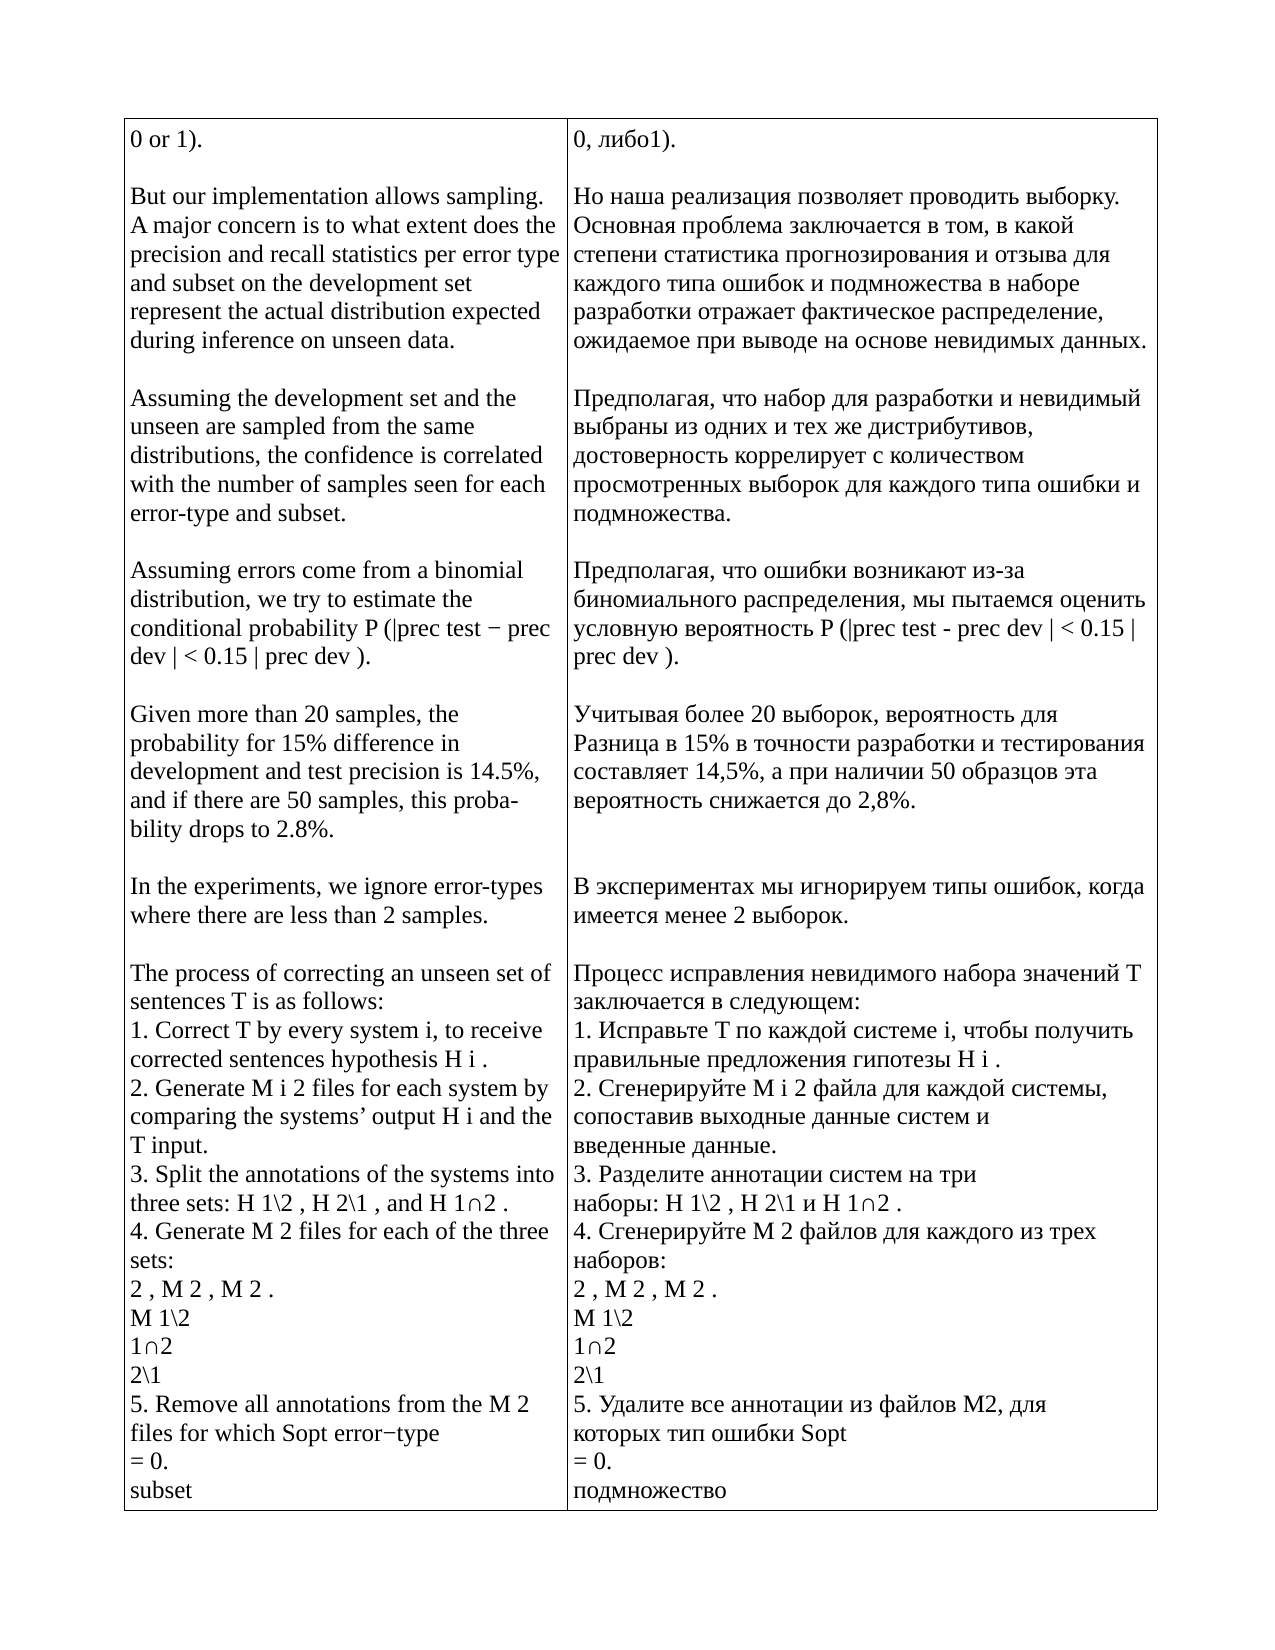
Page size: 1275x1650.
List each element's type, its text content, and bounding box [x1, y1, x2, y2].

table_cell 0 or 1). But our implementation allows sampling. A major concern is to what extent does the precision and recall statistics per error type and subset on the development set represent the actual distribution expected during inference on unseen data. Assuming the development set and the unseen are sampled from the same distributions, the confidence is correlated with the number of samples seen for each error-type and subset. Assuming errors come from a binomial distribution, we try to estimate the conditional probability P (|prec test − prec dev | < 0.15 | prec dev ). Given more than 20 samples, the probability for 15% difference in development and test precision is 14.5%, and if there are 50 samples, this proba- bility drops to 2.8%. In the experiments, we ignore error-types where there are less than 2 samples. The process of correcting an unseen set of sentences T is as follows: 1. Correct T by every system i, to receive corrected sentences hypothesis H i . 2. Generate M i 2 files for each system by comparing the systems’ output H i and the T input. 3. Split the annotations of the systems into three sets: H 1\2 , H 2\1 , and H 1∩2 . 4. Generate M 2 files for each of the three sets: 2 , M 2 , M 2 . M 1\2 1∩2 2\1 5. Remove all annotations from the M 2 files for which Sopt error−type = 0. subset [125, 119, 567, 1510]
table_cell 0, либо1). Но наша реализация позволяет проводить выборку. Основная проблема заключается в том, в какой степени статистика прогнозирования и отзыва для каждого типа ошибок и подмножества в наборе разработки отражает фактическое распределение, ожидаемое при выводе на основе невидимых данных. Предполагая, что набор для разработки и невидимый выбраны из одних и тех же дистрибутивов, достоверность коррелирует с количеством просмотренных выборок для каждого типа ошибки и подмножества. Предполагая, что ошибки возникают из-за биномиального распределения, мы пытаемся оценить условную вероятность P (|prec test - prec dev | < 0.15 | prec dev ). Учитывая более 20 выборок, вероятность для Разница в 15% в точности разработки и тестирования составляет 14,5%, а при наличии 50 образцов эта вероятность снижается до 2,8%. В экспериментах мы игнорируем типы ошибок, когда имеется менее 2 выборок. Процесс исправления невидимого набора значений T заключается в следующем: 1. Исправьте T по каждой системе i, чтобы получить правильные предложения гипотезы H i . 2. Сгенерируйте M i 2 файла для каждой системы, сопоставив выходные данные систем и введенные данные. 3. Разделите аннотации систем на три наборы: H 1\2 , H 2\1 и H 1∩2 . 4. Сгенерируйте M 2 файлов для каждого из трех наборов: 2 , М 2 , М 2 . М 1\2 1∩2 2\1 5. Удалите все аннотации из файлов M2, для которых тип ошибки Sopt = 0. подмножество [568, 119, 1157, 1510]
